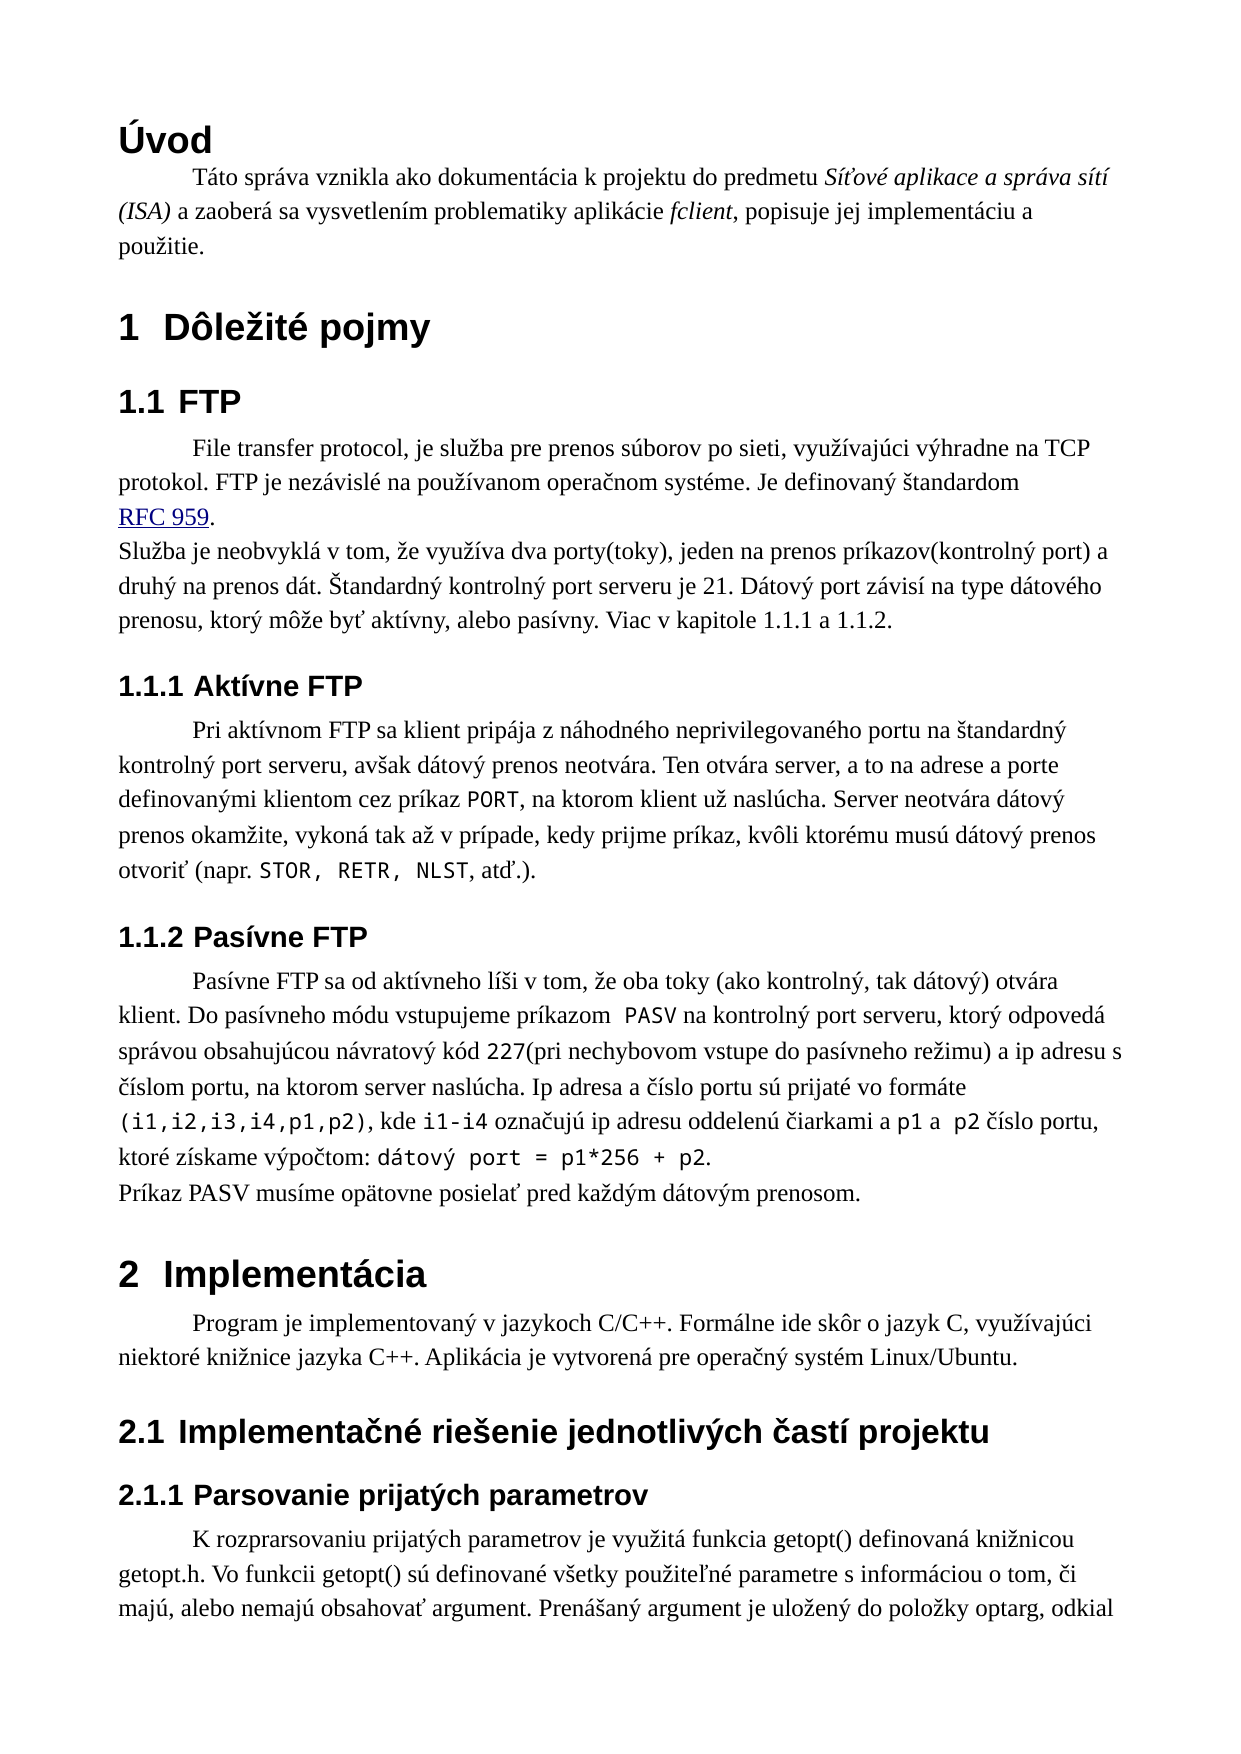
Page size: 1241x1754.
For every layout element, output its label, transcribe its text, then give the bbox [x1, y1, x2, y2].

subtitle Parsovanie prijatých parametrov [118, 1478, 1122, 1512]
text Pri aktívnom FTP sa klient pripája z náhodného neprivilegovaného portu na štandardný kontrolný port serveru, avšak dátový prenos neotvára. Ten otvára server, a to na adrese a porte definovanými klientom cez príkaz PORT, na ktorom klient už naslúcha. Server neotvára dátový prenos okamžite, vykoná tak až v prípade, kedy prijme príkaz, kvôli ktorému musú dátový prenos otvoriť (napr. STOR, RETR, NLST, atď.). [118, 715, 1122, 884]
text Úvod [118, 118, 1122, 162]
text Program je implementovaný v jazykoch C/C++. Formálne ide skôr o jazyk C, využívajúci niektoré knižnice jazyka C++. Aplikácia je vytvorená pre operačný systém Linux/Ubuntu. [118, 1308, 1122, 1371]
text File transfer protocol, je služba pre prenos súborov po sieti, využívajúci výhradne na TCP protokol. FTP je nezávislé na používanom operačnom systéme. Je definovaný štandardom RFC 959. Služba je neobvyklá v tom, že využíva dva porty(toky), jeden na prenos príkazov(kontrolný port) a druhý na prenos dát. Štandardný kontrolný port serveru je 21. Dátový port závisí na type dátového prenosu, ktorý môže byť aktívny, alebo pasívny. Viac v kapitole 1.1.1 a 1.1.2. [118, 433, 1122, 634]
subtitle FTP [118, 382, 1122, 420]
subtitle Implementačné riešenie jednotlivých častí projektu [118, 1412, 1122, 1451]
subtitle Implementácia [118, 1252, 1122, 1295]
text Pasívne FTP sa od aktívneho líši v tom, že oba toky (ako kontrolný, tak dátový) otvára klient. Do pasívneho módu vstupujeme príkazom PASV na kontrolný port serveru, ktorý odpovedá správou obsahujúcou návratový kód 227(pri nechybovom vstupe do pasívneho režimu) a ip adresu s číslom portu, na ktorom server naslúcha. Ip adresa a číslo portu sú prijaté vo formáte (i1,i2,i3,i4,p1,p2), kde i1-i4 označujú ip adresu oddelenú čiarkami a p1 a p2 číslo portu, ktoré získame výpočtom: dátový port = p1*256 + p2. Príkaz PASV musíme opätovne posielať pred každým dátovým prenosom. [118, 966, 1122, 1206]
subtitle Pasívne FTP [118, 919, 1122, 953]
subtitle Dôležité pojmy [118, 305, 1122, 348]
text K rozprarsovaniu prijatých parametrov je využitá funkcia getopt() definovaná knižnicou getopt.h. Vo funkcii getopt() sú definované všetky použiteľné parametre s informáciou o tom, či majú, alebo nemajú obsahovať argument. Prenášaný argument je uložený do položky optarg, odkial [118, 1524, 1122, 1622]
subtitle Aktívne FTP [118, 669, 1122, 703]
text Táto správa vznikla ako dokumentácia k projektu do predmetu Síťové aplikace a správa sítí (ISA) a zaoberá sa vysvetlením problematiky aplikácie fclient, popisuje jej implementáciu a použitie. [118, 162, 1122, 259]
